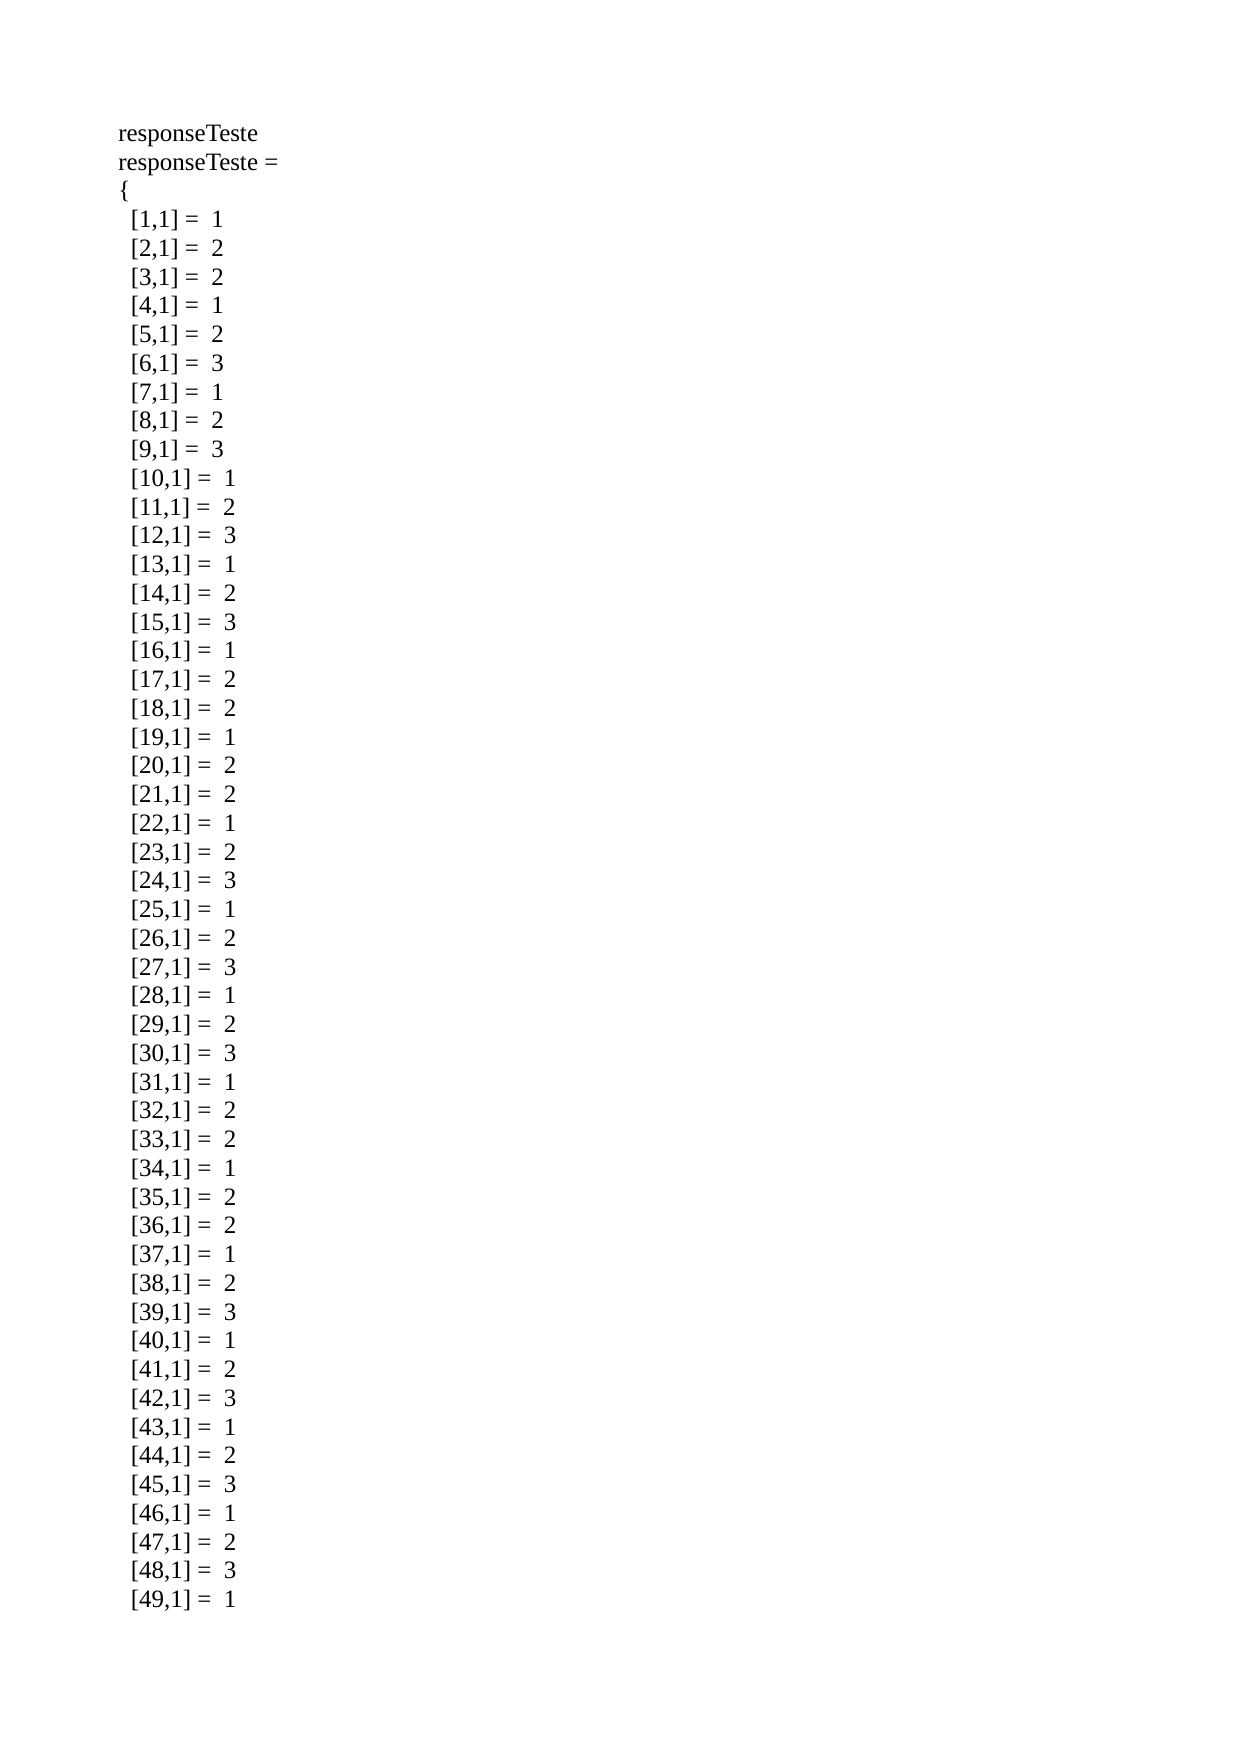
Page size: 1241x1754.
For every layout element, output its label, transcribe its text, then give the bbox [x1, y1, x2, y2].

text [28,1] = 1 [118, 981, 1122, 1009]
text [25,1] = 1 [118, 894, 1122, 923]
text [22,1] = 1 [118, 808, 1122, 837]
text [21,1] = 2 [118, 779, 1122, 808]
text [23,1] = 2 [118, 837, 1122, 866]
text [20,1] = 2 [118, 751, 1122, 779]
text [11,1] = 2 [118, 492, 1122, 521]
text [43,1] = 1 [118, 1412, 1122, 1441]
text [7,1] = 1 [118, 377, 1122, 406]
text [41,1] = 2 [118, 1354, 1122, 1383]
text [46,1] = 1 [118, 1498, 1122, 1527]
text [1,1] = 1 [118, 204, 1122, 233]
text [38,1] = 2 [118, 1268, 1122, 1297]
text [35,1] = 2 [118, 1182, 1122, 1211]
text [34,1] = 1 [118, 1153, 1122, 1182]
text [32,1] = 2 [118, 1096, 1122, 1124]
text [8,1] = 2 [118, 406, 1122, 434]
text responseTeste [118, 118, 1122, 147]
text [31,1] = 1 [118, 1067, 1122, 1096]
text [6,1] = 3 [118, 348, 1122, 377]
text responseTeste = [118, 147, 1122, 176]
text [10,1] = 1 [118, 463, 1122, 492]
text [3,1] = 2 [118, 262, 1122, 291]
text [16,1] = 1 [118, 636, 1122, 664]
text [29,1] = 2 [118, 1009, 1122, 1038]
text [14,1] = 2 [118, 578, 1122, 607]
text [24,1] = 3 [118, 866, 1122, 894]
text [42,1] = 3 [118, 1383, 1122, 1412]
text [40,1] = 1 [118, 1326, 1122, 1354]
text [30,1] = 3 [118, 1038, 1122, 1067]
text [27,1] = 3 [118, 952, 1122, 981]
text [33,1] = 2 [118, 1124, 1122, 1153]
text [17,1] = 2 [118, 664, 1122, 693]
text [37,1] = 1 [118, 1239, 1122, 1268]
text [18,1] = 2 [118, 693, 1122, 722]
text [45,1] = 3 [118, 1469, 1122, 1498]
text { [118, 176, 1122, 204]
text [19,1] = 1 [118, 722, 1122, 751]
text [36,1] = 2 [118, 1211, 1122, 1239]
text [2,1] = 2 [118, 233, 1122, 262]
text [48,1] = 3 [118, 1556, 1122, 1584]
text [15,1] = 3 [118, 607, 1122, 636]
text [4,1] = 1 [118, 291, 1122, 319]
text [9,1] = 3 [118, 434, 1122, 463]
text [47,1] = 2 [118, 1527, 1122, 1556]
text [44,1] = 2 [118, 1441, 1122, 1469]
text [13,1] = 1 [118, 549, 1122, 578]
text [49,1] = 1 [118, 1584, 1122, 1613]
text [12,1] = 3 [118, 521, 1122, 549]
text [26,1] = 2 [118, 923, 1122, 952]
text [39,1] = 3 [118, 1297, 1122, 1326]
text [5,1] = 2 [118, 319, 1122, 348]
